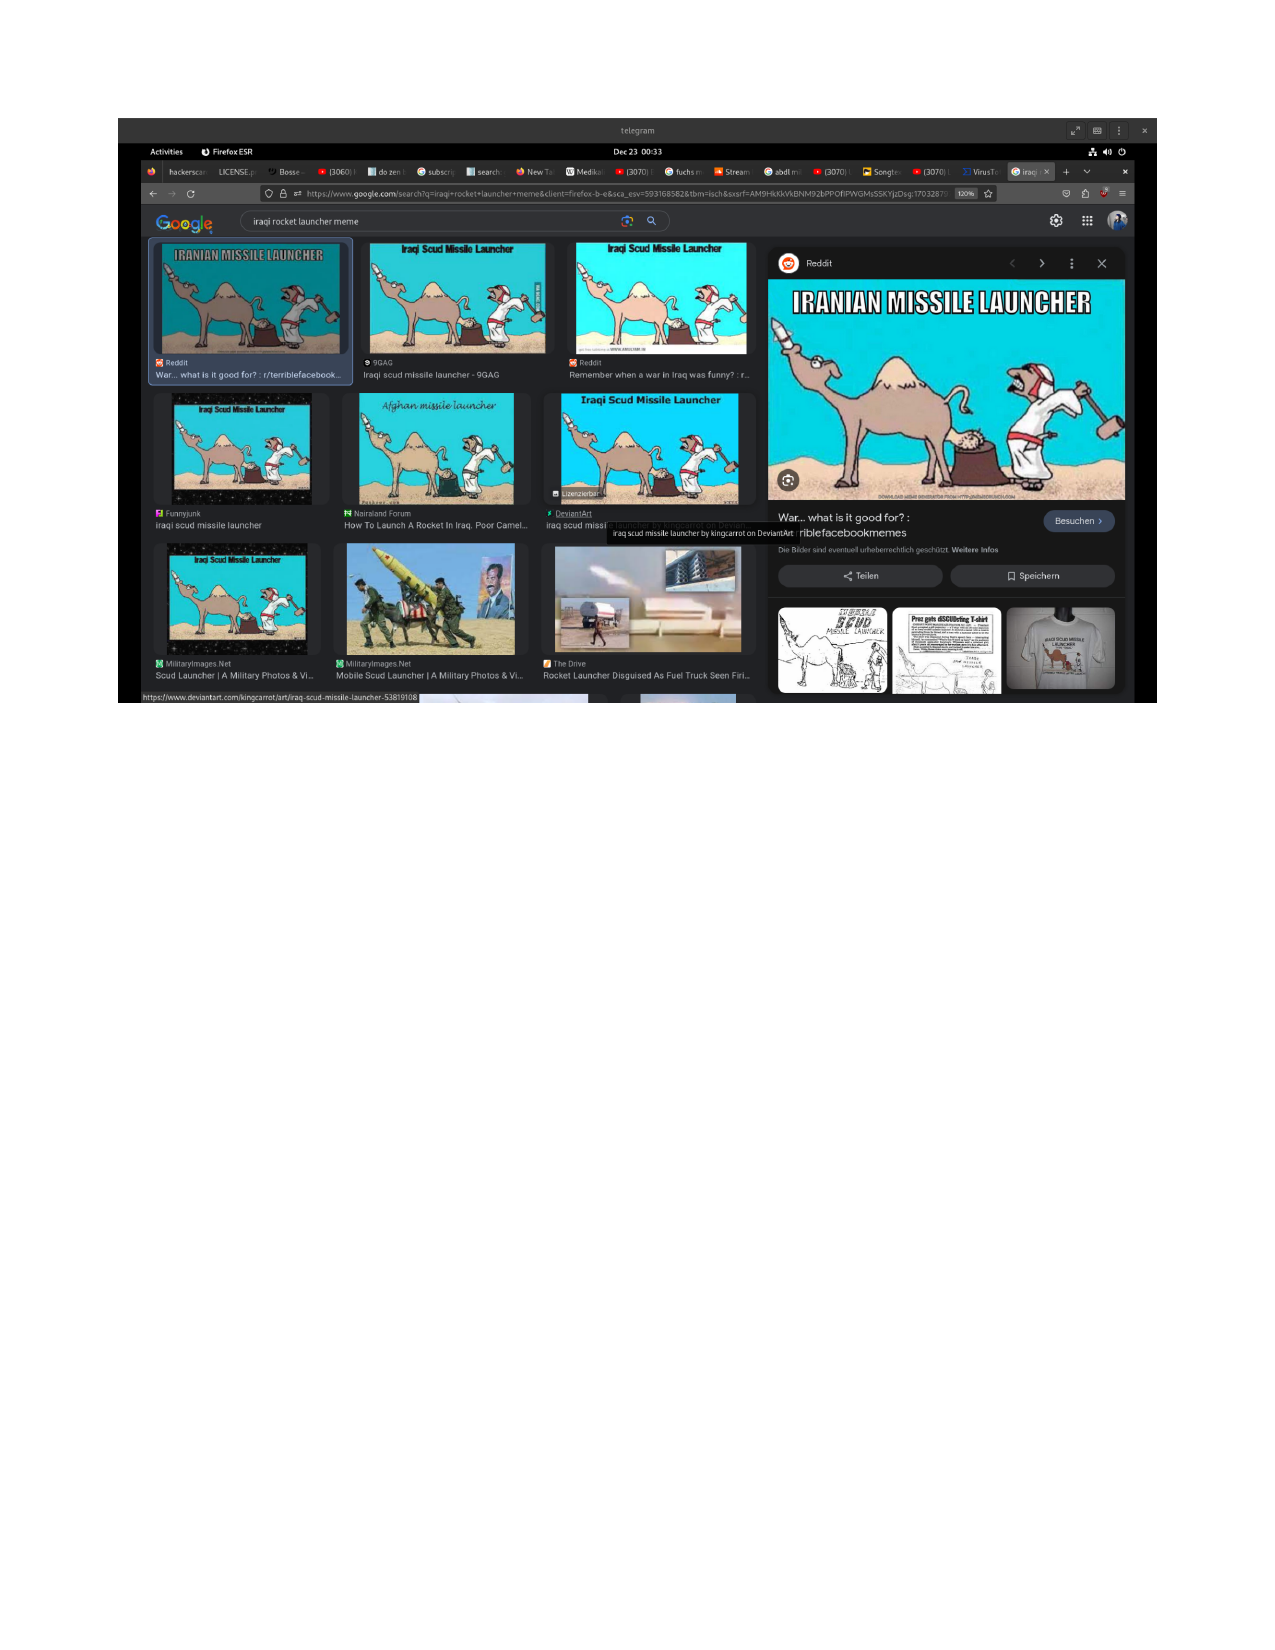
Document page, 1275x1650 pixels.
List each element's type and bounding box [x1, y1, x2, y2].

picture [118, 118, 1157, 703]
